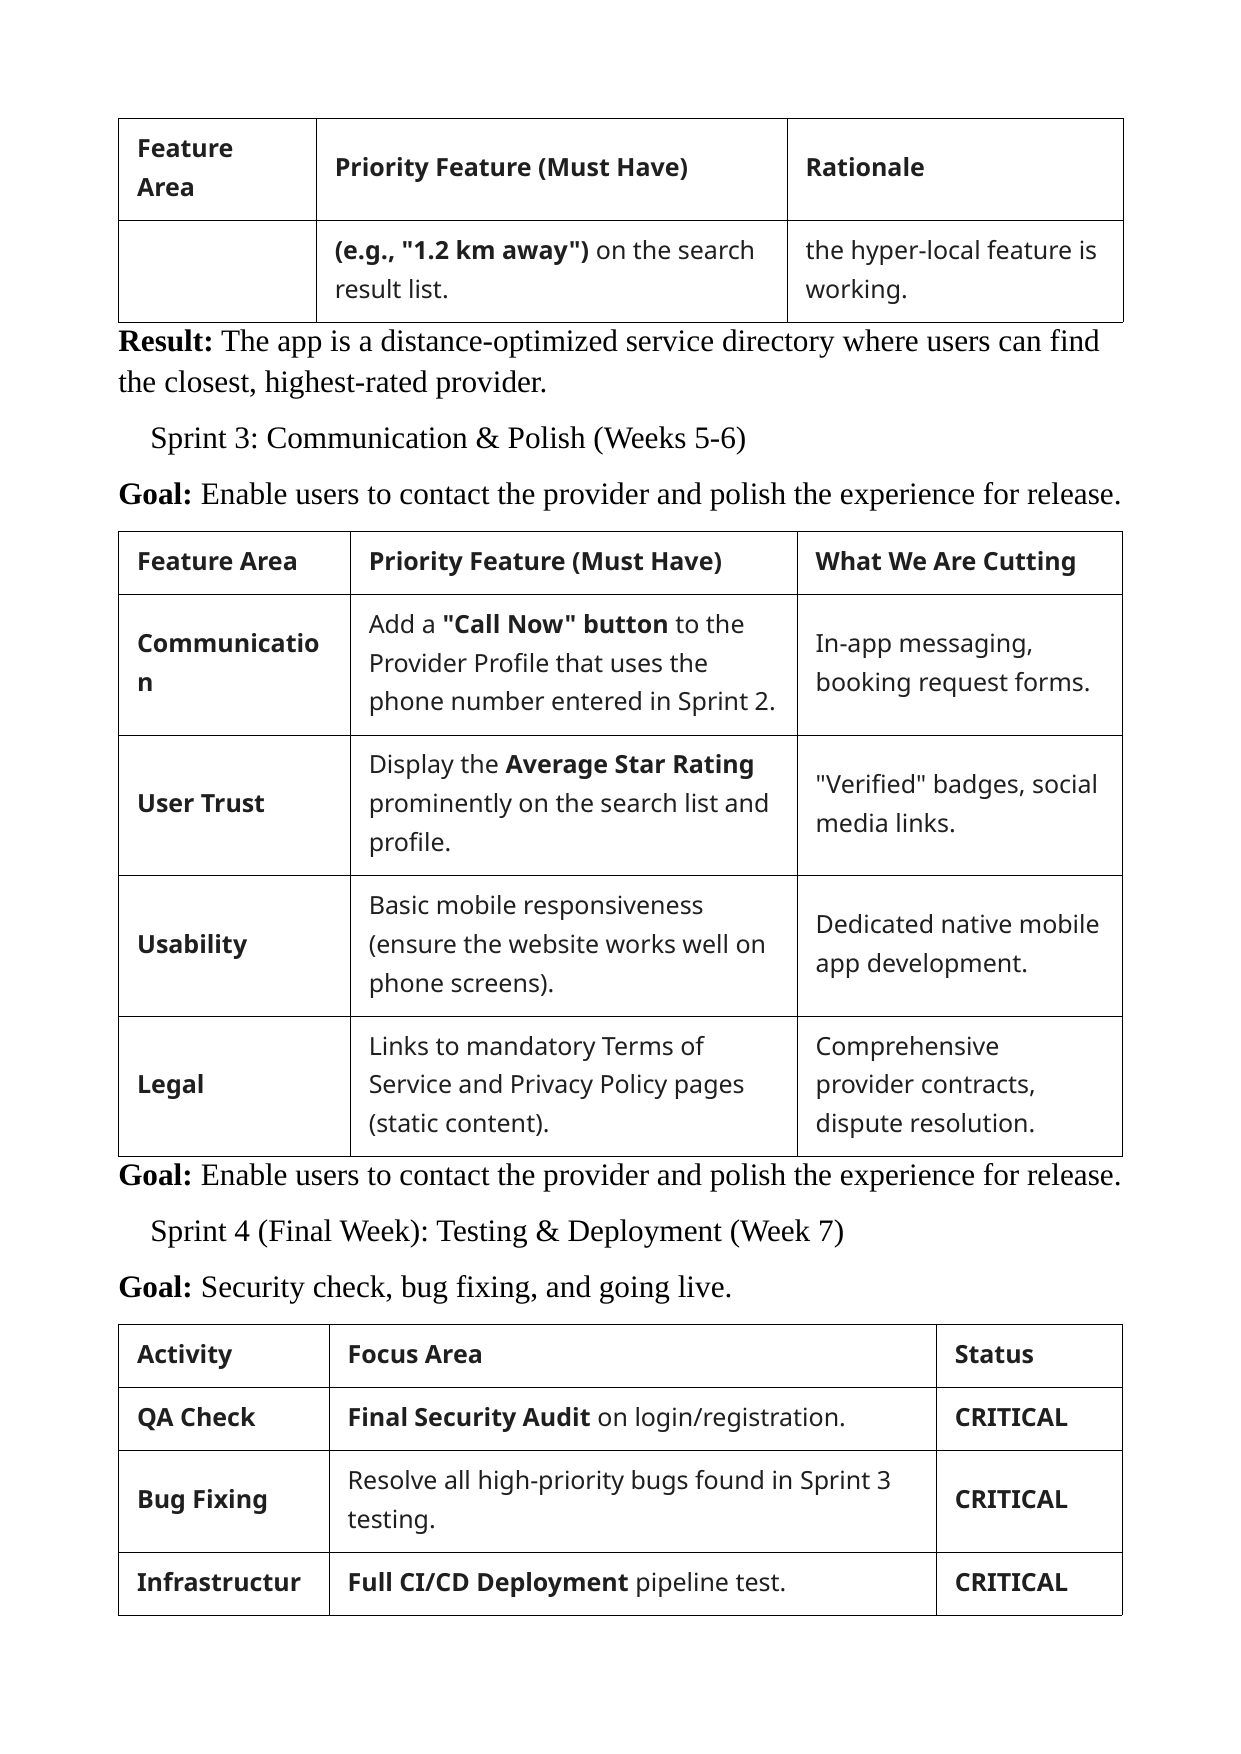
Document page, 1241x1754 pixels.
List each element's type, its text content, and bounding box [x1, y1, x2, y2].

text 🏃 Sprint 4 (Final Week): Testing & Deployment (Week 7) [118, 1212, 1122, 1248]
table_cell the hyper-local feature is working. [788, 221, 1123, 322]
table_cell Infrastructur [119, 1553, 329, 1615]
text Result: The app is a distance-optimized service directory where users can find the closest, highest-rated provider. [118, 323, 1122, 399]
table_header Priority Feature (Must Have) [351, 532, 797, 594]
table_cell Basic mobile responsiveness (ensure the website works well on phone screens). [351, 876, 797, 1016]
table_cell "Verified" badges, social media links. [798, 736, 1122, 875]
table_cell User Trust [119, 736, 350, 875]
table_cell Display the Average Star Rating prominently on the search list and profile. [351, 736, 797, 875]
table_header Priority Feature (Must Have) [317, 119, 787, 220]
table_cell Communication [119, 595, 350, 734]
table_cell CRITICAL [937, 1451, 1122, 1552]
table_cell Legal [119, 1017, 350, 1156]
table_header What We Are Cutting [798, 532, 1122, 594]
table_header Feature Area [119, 119, 316, 220]
table_cell Comprehensive provider contracts, dispute resolution. [798, 1017, 1122, 1156]
table_cell In-app messaging, booking request forms. [798, 595, 1122, 734]
table_cell Bug Fixing [119, 1451, 329, 1552]
text Goal: Enable users to contact the provider and polish the experience for release. [118, 475, 1122, 511]
text Goal: Security check, bug fixing, and going live. [118, 1268, 1122, 1304]
table_header Focus Area [330, 1325, 936, 1387]
table_cell Resolve all high-priority bugs found in Sprint 3 testing. [330, 1451, 936, 1552]
table_header Rationale [788, 119, 1123, 220]
text Goal: Enable users to contact the provider and polish the experience for release. [118, 1157, 1122, 1192]
table_cell CRITICAL [937, 1388, 1122, 1450]
table_cell Links to mandatory Terms of Service and Privacy Policy pages (static content). [351, 1017, 797, 1156]
table_header Activity [119, 1325, 329, 1387]
table_cell Add a "Call Now" button to the Provider Profile that uses the phone number entered in Sprint 2. [351, 595, 797, 734]
table_header Status [937, 1325, 1122, 1387]
table_cell (e.g., "1.2 km away") on the search result list. [317, 221, 787, 322]
table_cell [119, 221, 316, 322]
table_cell Full CI/CD Deployment pipeline test. [330, 1553, 936, 1615]
table_cell CRITICAL [937, 1553, 1122, 1615]
table_cell QA Check [119, 1388, 329, 1450]
table_cell Usability [119, 876, 350, 1016]
table_cell Dedicated native mobile app development. [798, 876, 1122, 1016]
table_cell Final Security Audit on login/registration. [330, 1388, 936, 1450]
table_header Feature Area [119, 532, 350, 594]
text 🏃 Sprint 3: Communication & Polish (Weeks 5-6) [118, 419, 1122, 455]
